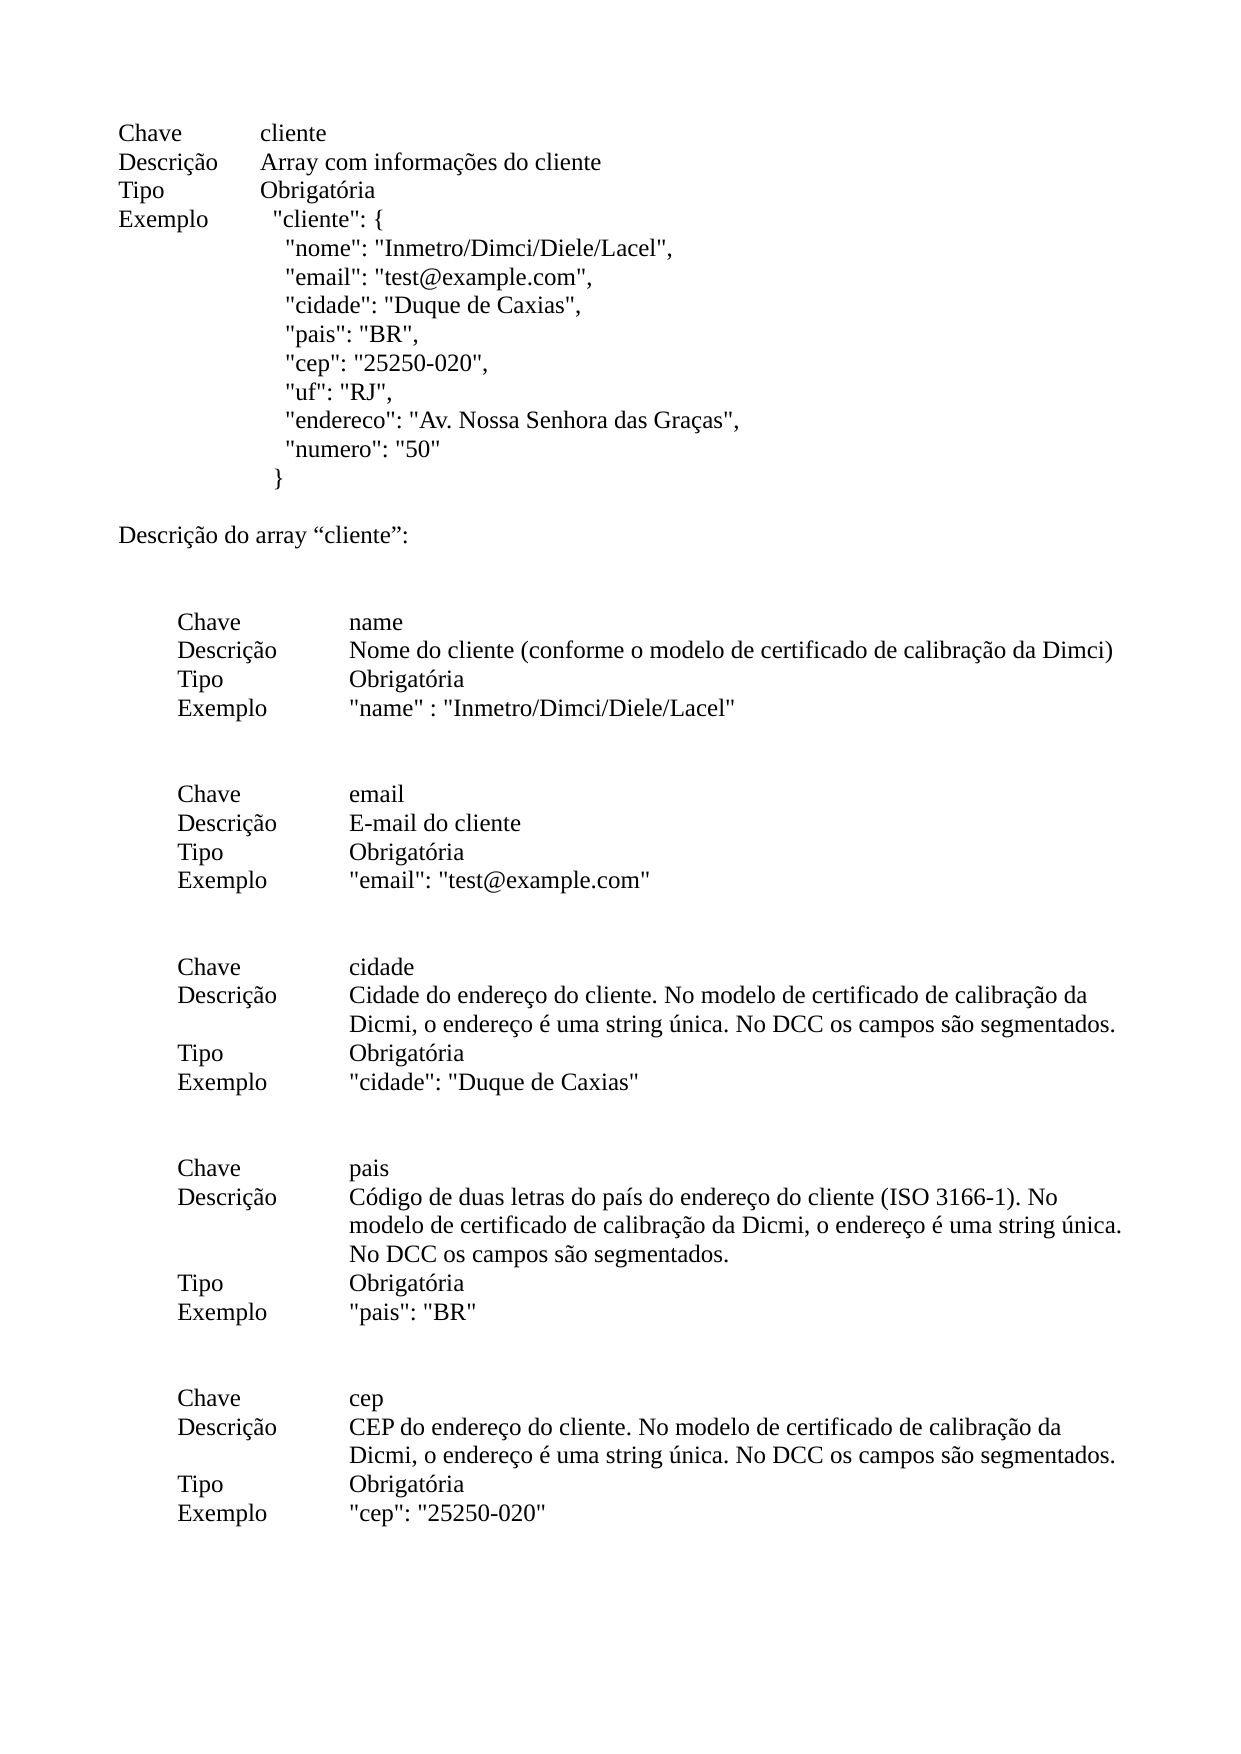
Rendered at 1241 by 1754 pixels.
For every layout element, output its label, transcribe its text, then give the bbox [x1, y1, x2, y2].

table_header Chave [118, 118, 260, 147]
table_header Chave [177, 607, 349, 636]
table_cell "cep": "25250-020" [349, 1498, 1122, 1527]
table_cell E-mail do cliente [349, 808, 1122, 837]
table_cell Obrigatória [349, 1038, 1122, 1067]
table_cell Descrição [177, 1182, 349, 1268]
table_cell Array com informações do cliente [260, 147, 1122, 176]
table_cell Exemplo [177, 1297, 349, 1326]
table_cell Exemplo [177, 1067, 349, 1096]
table_cell CEP do endereço do cliente. No modelo de certificado de calibração da Dicmi, o endereço é uma string única. No DCC os campos são segmentados. [349, 1412, 1122, 1469]
table_cell Obrigatória [349, 664, 1122, 693]
table_cell Descrição [118, 147, 260, 176]
table_cell Exemplo [118, 204, 260, 492]
table_cell Descrição [177, 636, 349, 664]
table_header email [349, 779, 1122, 808]
table_cell Tipo [177, 664, 349, 693]
table_header Chave [177, 1383, 349, 1412]
table_cell Cidade do endereço do cliente. No modelo de certificado de calibração da Dicmi, o endereço é uma string única. No DCC os campos são segmentados. [349, 981, 1122, 1038]
table_cell Exemplo [177, 866, 349, 894]
table_cell Tipo [177, 837, 349, 866]
table_cell "name" : "Inmetro/Dimci/Diele/Lacel" [349, 693, 1122, 722]
table_cell Obrigatória [349, 1268, 1122, 1297]
table_header cep [349, 1383, 1122, 1412]
table_header Chave [177, 779, 349, 808]
table_cell Nome do cliente (conforme o modelo de certificado de calibração da Dimci) [349, 636, 1122, 664]
table_cell Obrigatória [349, 1469, 1122, 1498]
table_header Chave [177, 1153, 349, 1182]
table_cell Obrigatória [260, 176, 1122, 204]
table_header name [349, 607, 1122, 636]
table_header pais [349, 1153, 1122, 1182]
table_cell Exemplo [177, 693, 349, 722]
table_cell Obrigatória [349, 837, 1122, 866]
table_header cidade [349, 952, 1122, 981]
table_cell Exemplo [177, 1498, 349, 1527]
table_header cliente [260, 118, 1122, 147]
table_cell Tipo [118, 176, 260, 204]
table_cell "pais": "BR" [349, 1297, 1122, 1326]
table_cell Descrição [177, 981, 349, 1038]
table_cell Tipo [177, 1038, 349, 1067]
table_cell Código de duas letras do país do endereço do cliente (ISO 3166-1). No modelo de certificado de calibração da Dicmi, o endereço é uma string única. No DCC os campos são segmentados. [349, 1182, 1122, 1268]
table_cell Tipo [177, 1268, 349, 1297]
table_cell "cliente": { "nome": "Inmetro/Dimci/Diele/Lacel", "email": "test@example.com", "cidade": "Duque de Caxias", "pais": "BR", "cep": "25250-020", "uf": "RJ", "endereco": "Av. Nossa Senhora das Graças", "numero": "50" } [260, 204, 1122, 492]
table_cell Descrição [177, 1412, 349, 1469]
table_cell "email": "test@example.com" [349, 866, 1122, 894]
table_cell Tipo [177, 1469, 349, 1498]
table_cell "cidade": "Duque de Caxias" [349, 1067, 1122, 1096]
table_cell Descrição [177, 808, 349, 837]
text Descrição do array “cliente”: [118, 521, 1122, 549]
table_header Chave [177, 952, 349, 981]
